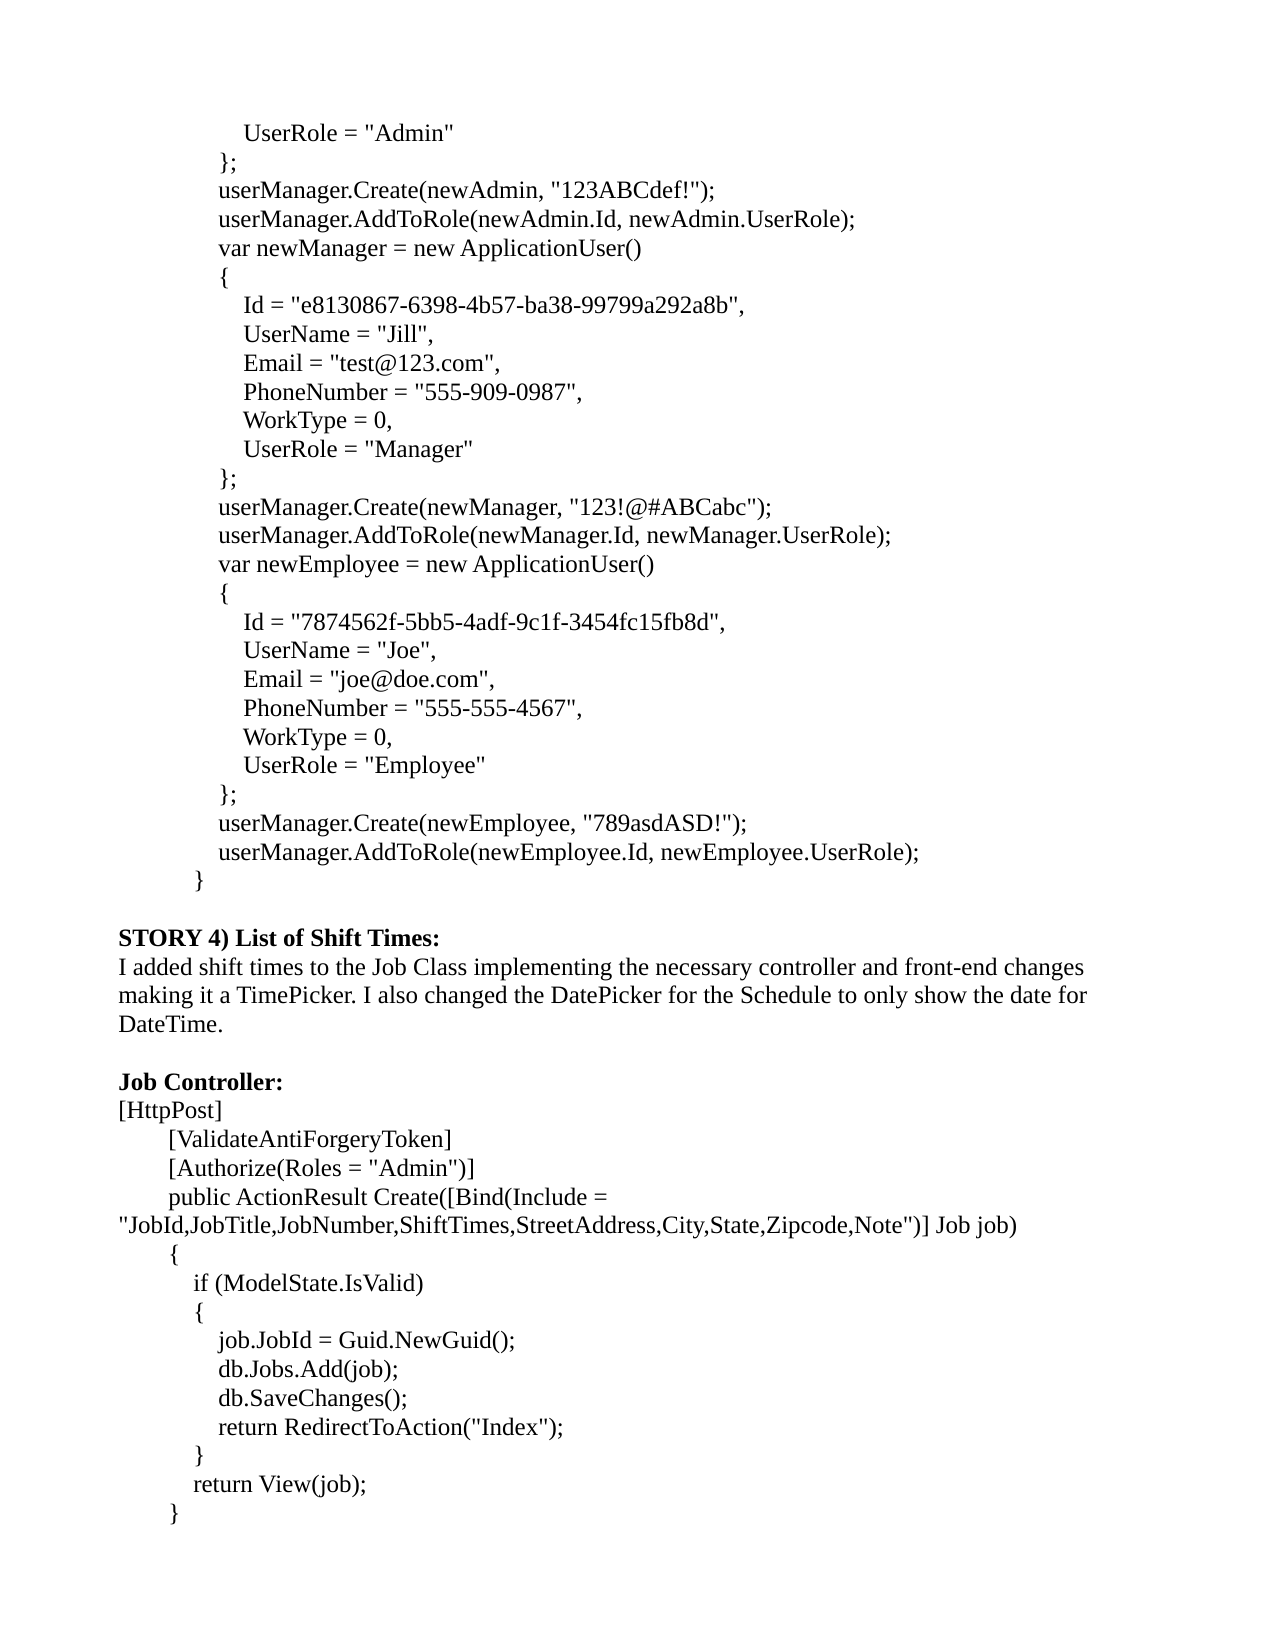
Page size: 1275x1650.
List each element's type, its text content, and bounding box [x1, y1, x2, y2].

text UserRole = "Admin" }; userManager.Create(newAdmin, "123ABCdef!"); userManager.AddToRole(newAdmin.Id, newAdmin.UserRole); var newManager = new ApplicationUser() { Id = "e8130867-6398-4b57-ba38-99799a292a8b", UserName = "Jill", Email = "test@123.com", PhoneNumber = "555-909-0987", WorkType = 0, UserRole = "Manager" }; userManager.Create(newManager, "123!@#ABCabc"); userManager.AddToRole(newManager.Id, newManager.UserRole); var newEmployee = new ApplicationUser() { Id = "7874562f-5bb5-4adf-9c1f-3454fc15fb8d", UserName = "Joe", Email = "joe@doe.com", PhoneNumber = "555-555-4567", WorkType = 0, UserRole = "Employee" }; userManager.Create(newEmployee, "789asdASD!"); userManager.AddToRole(newEmployee.Id, newEmployee.UserRole); } STORY 4) List of Shift Times: I added shift times to the Job Class implementing the necessary controller and front-end changes making it a TimePicker. I also changed the DatePicker for the Schedule to only show the date for DateTime. Job Controller: [HttpPost] [ValidateAntiForgeryToken] [Authorize(Roles = "Admin")] public ActionResult Create([Bind(Include = "JobId,JobTitle,JobNumber,ShiftTimes,StreetAddress,City,State,Zipcode,Note")] Job job) { if (ModelState.IsValid) { job.JobId = Guid.NewGuid(); db.Jobs.Add(job); db.SaveChanges(); return RedirectToAction("Index"); } return View(job); } [118, 118, 1157, 1527]
